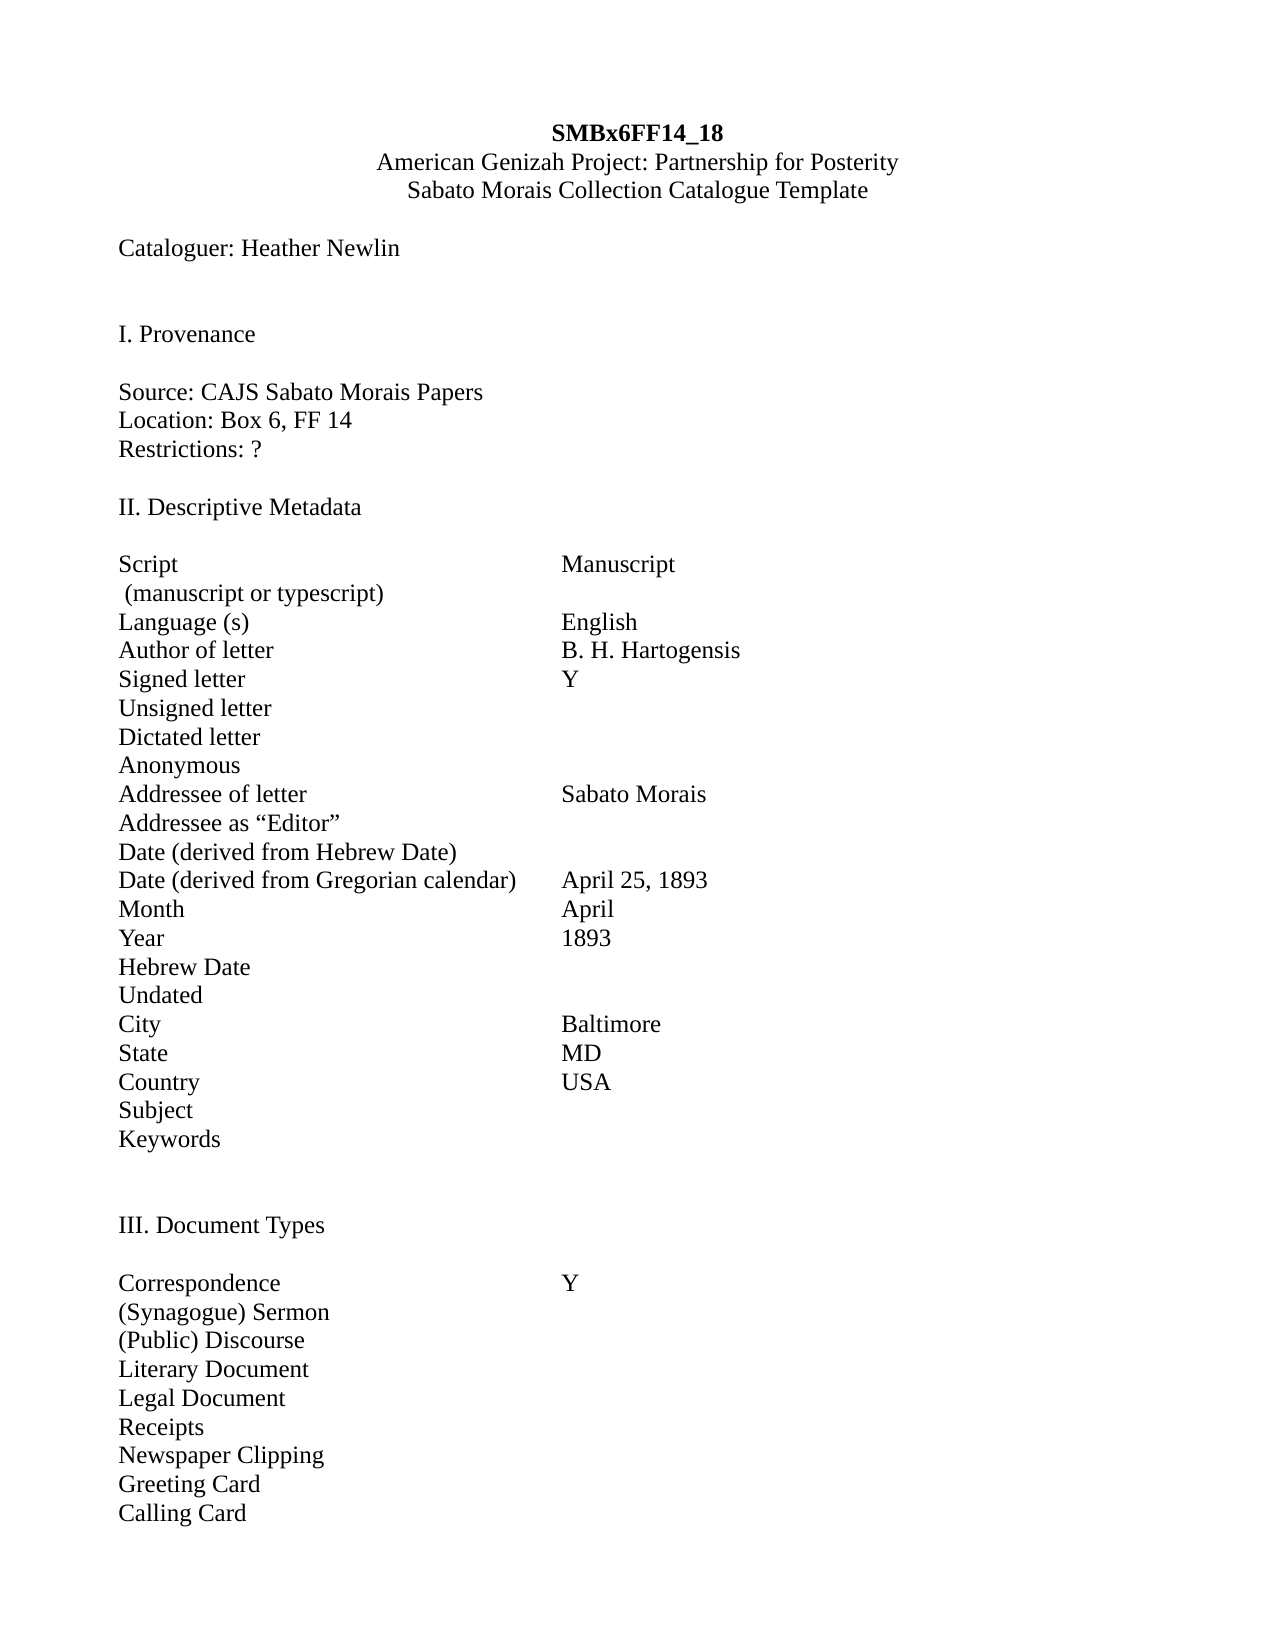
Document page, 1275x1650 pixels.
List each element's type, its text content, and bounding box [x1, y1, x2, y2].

text Sabato Morais Collection Catalogue Template [118, 176, 1157, 204]
text III. Document Types [118, 1211, 1157, 1239]
text (manuscript or typescript) [118, 578, 1157, 607]
text State MD [118, 1038, 1157, 1067]
text Country USA [118, 1067, 1157, 1096]
text Year 1893 [118, 923, 1157, 952]
text Calling Card [118, 1498, 1157, 1527]
text American Genizah Project: Partnership for Posterity [118, 147, 1157, 176]
text Language (s) English [118, 607, 1157, 636]
text Legal Document [118, 1383, 1157, 1412]
text Location: Box 6, FF 14 [118, 406, 1157, 434]
text I. Provenance [118, 319, 1157, 348]
text Receipts [118, 1412, 1157, 1441]
text Restrictions: ? [118, 434, 1157, 463]
text Literary Document [118, 1354, 1157, 1383]
text Cataloguer: Heather Newlin [118, 233, 1157, 262]
text Script Manuscript [118, 549, 1157, 578]
text Month April [118, 894, 1157, 923]
text City Baltimore [118, 1009, 1157, 1038]
text (Synagogue) Sermon [118, 1297, 1157, 1326]
text Anonymous [118, 751, 1157, 779]
text Author of letter B. H. Hartogensis [118, 636, 1157, 664]
text Source: CAJS Sabato Morais Papers [118, 377, 1157, 406]
text Greeting Card [118, 1469, 1157, 1498]
text II. Descriptive Metadata [118, 492, 1157, 521]
text Subject [118, 1096, 1157, 1124]
text Unsigned letter [118, 693, 1157, 722]
text Date (derived from Gregorian calendar) April 25, 1893 [118, 866, 1157, 894]
text Addressee as “Editor” [118, 808, 1157, 837]
text Addressee of letter Sabato Morais [118, 779, 1157, 808]
text Undated [118, 981, 1157, 1009]
text Dictated letter [118, 722, 1157, 751]
text SMBx6FF14_18 [118, 118, 1157, 147]
text (Public) Discourse [118, 1326, 1157, 1354]
text Hebrew Date [118, 952, 1157, 981]
text Signed letter Y [118, 664, 1157, 693]
text Correspondence Y [118, 1268, 1157, 1297]
text Newspaper Clipping [118, 1441, 1157, 1469]
text Date (derived from Hebrew Date) [118, 837, 1157, 866]
text Keywords [118, 1124, 1157, 1153]
